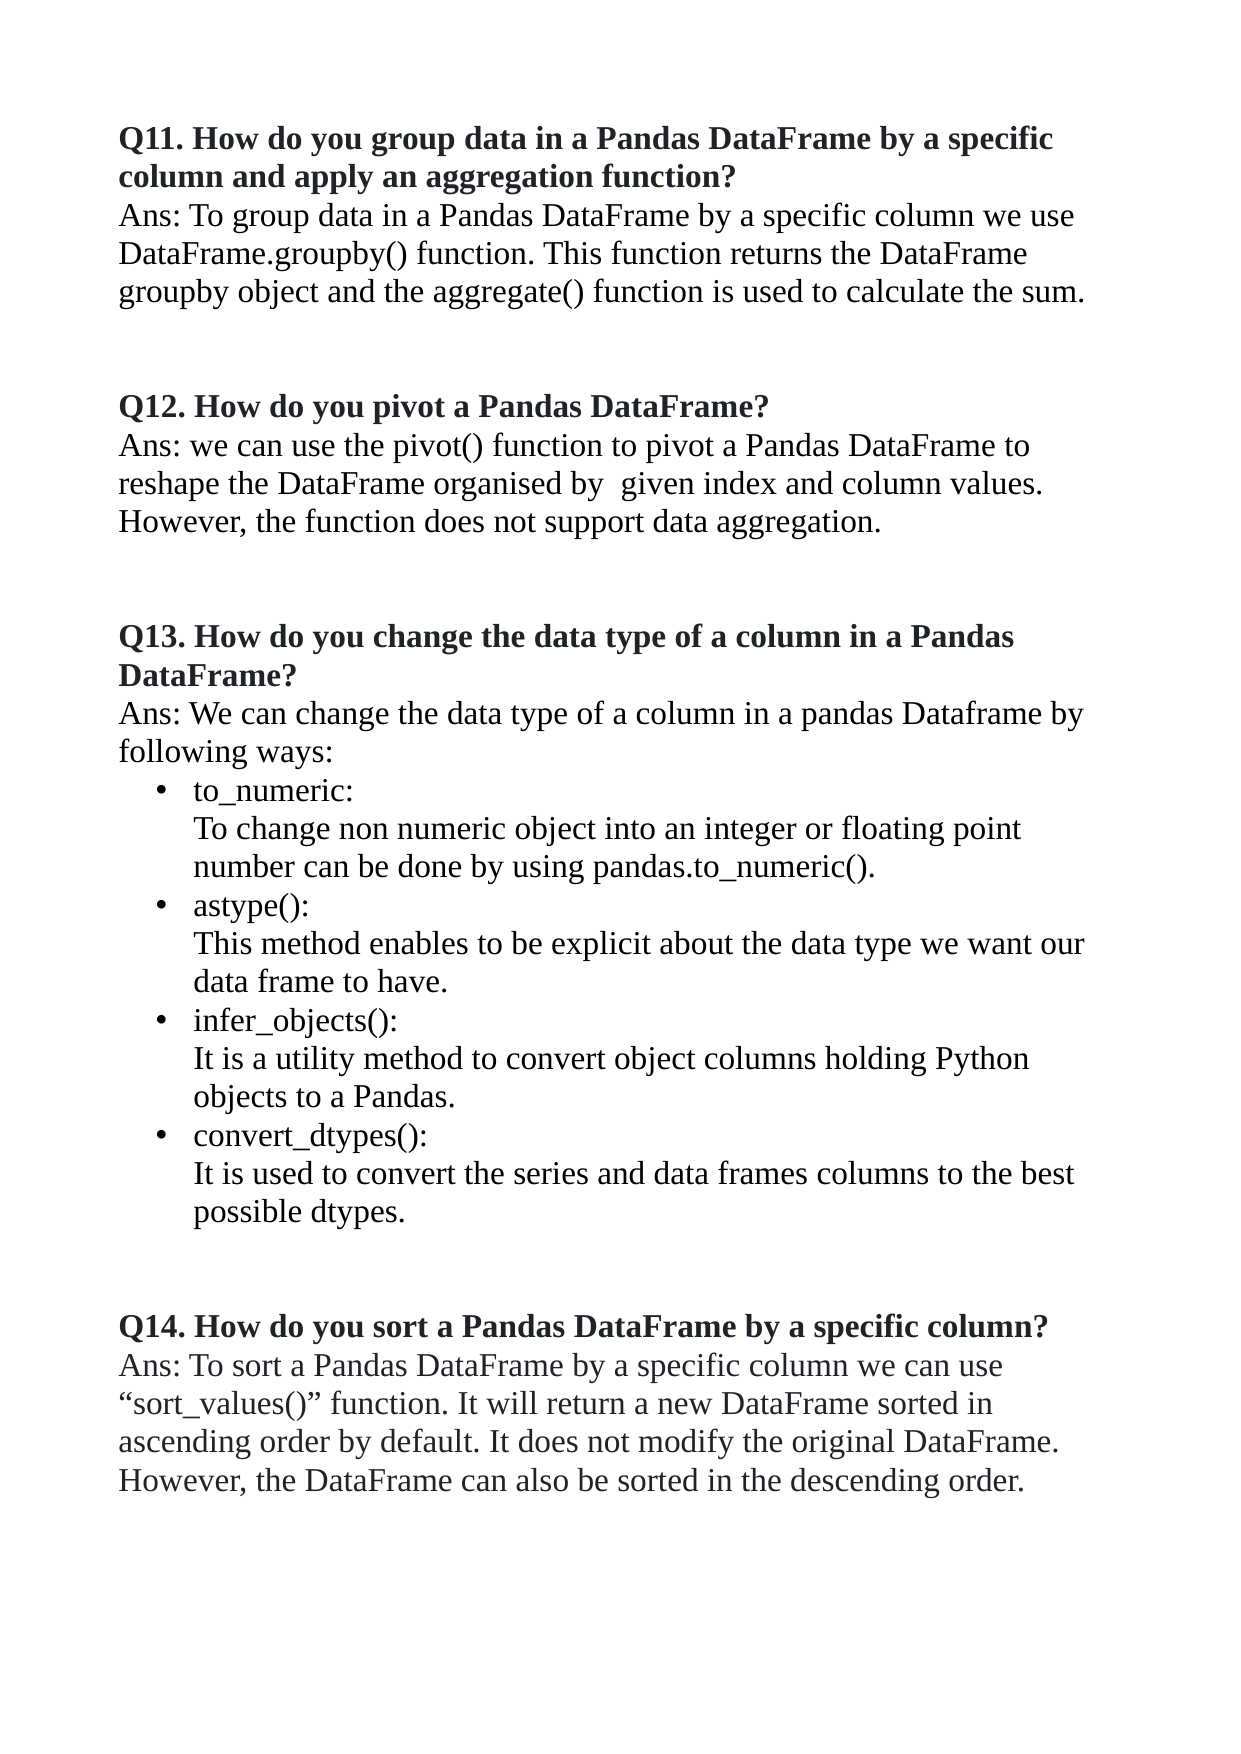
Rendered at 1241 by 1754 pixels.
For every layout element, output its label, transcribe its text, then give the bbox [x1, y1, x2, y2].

list To change non numeric object into an integer or floating point number can be done by using pandas.to_numeric(). [156, 808, 1122, 885]
list It is used to convert the series and data frames columns to the best possible dtypes. [156, 1153, 1122, 1230]
text Q12. How do you pivot a Pandas DataFrame? [118, 386, 1122, 425]
list This method enables to be explicit about the data type we want our data frame to have. [156, 923, 1122, 1000]
list convert_dtypes(): [156, 1115, 1122, 1153]
text Ans: we can use the pivot() function to pivot a Pandas DataFrame to reshape the DataFrame organised by given index and column values. However, the function does not support data aggregation. [118, 425, 1122, 540]
text Ans: We can change the data type of a column in a pandas Dataframe by following ways: [118, 693, 1122, 770]
text Q14. How do you sort a Pandas DataFrame by a specific column? [118, 1306, 1122, 1345]
text Q13. How do you change the data type of a column in a Pandas DataFrame? [118, 616, 1122, 693]
list astype(): [156, 885, 1122, 923]
list It is a utility method to convert object columns holding Python objects to a Pandas. [156, 1038, 1122, 1115]
text Ans: To sort a Pandas DataFrame by a specific column we can use “sort_values()” function. It will return a new DataFrame sorted in ascending order by default. It does not modify the original DataFrame. However, the DataFrame can also be sorted in the descending order. [118, 1345, 1122, 1498]
list infer_objects(): [156, 1000, 1122, 1038]
text Q11. How do you group data in a Pandas DataFrame by a specific column and apply an aggregation function? [118, 118, 1122, 195]
text Ans: To group data in a Pandas DataFrame by a specific column we use DataFrame.groupby() function. This function returns the DataFrame groupby object and the aggregate() function is used to calculate the sum. [118, 195, 1122, 310]
list to_numeric: [156, 770, 1122, 808]
